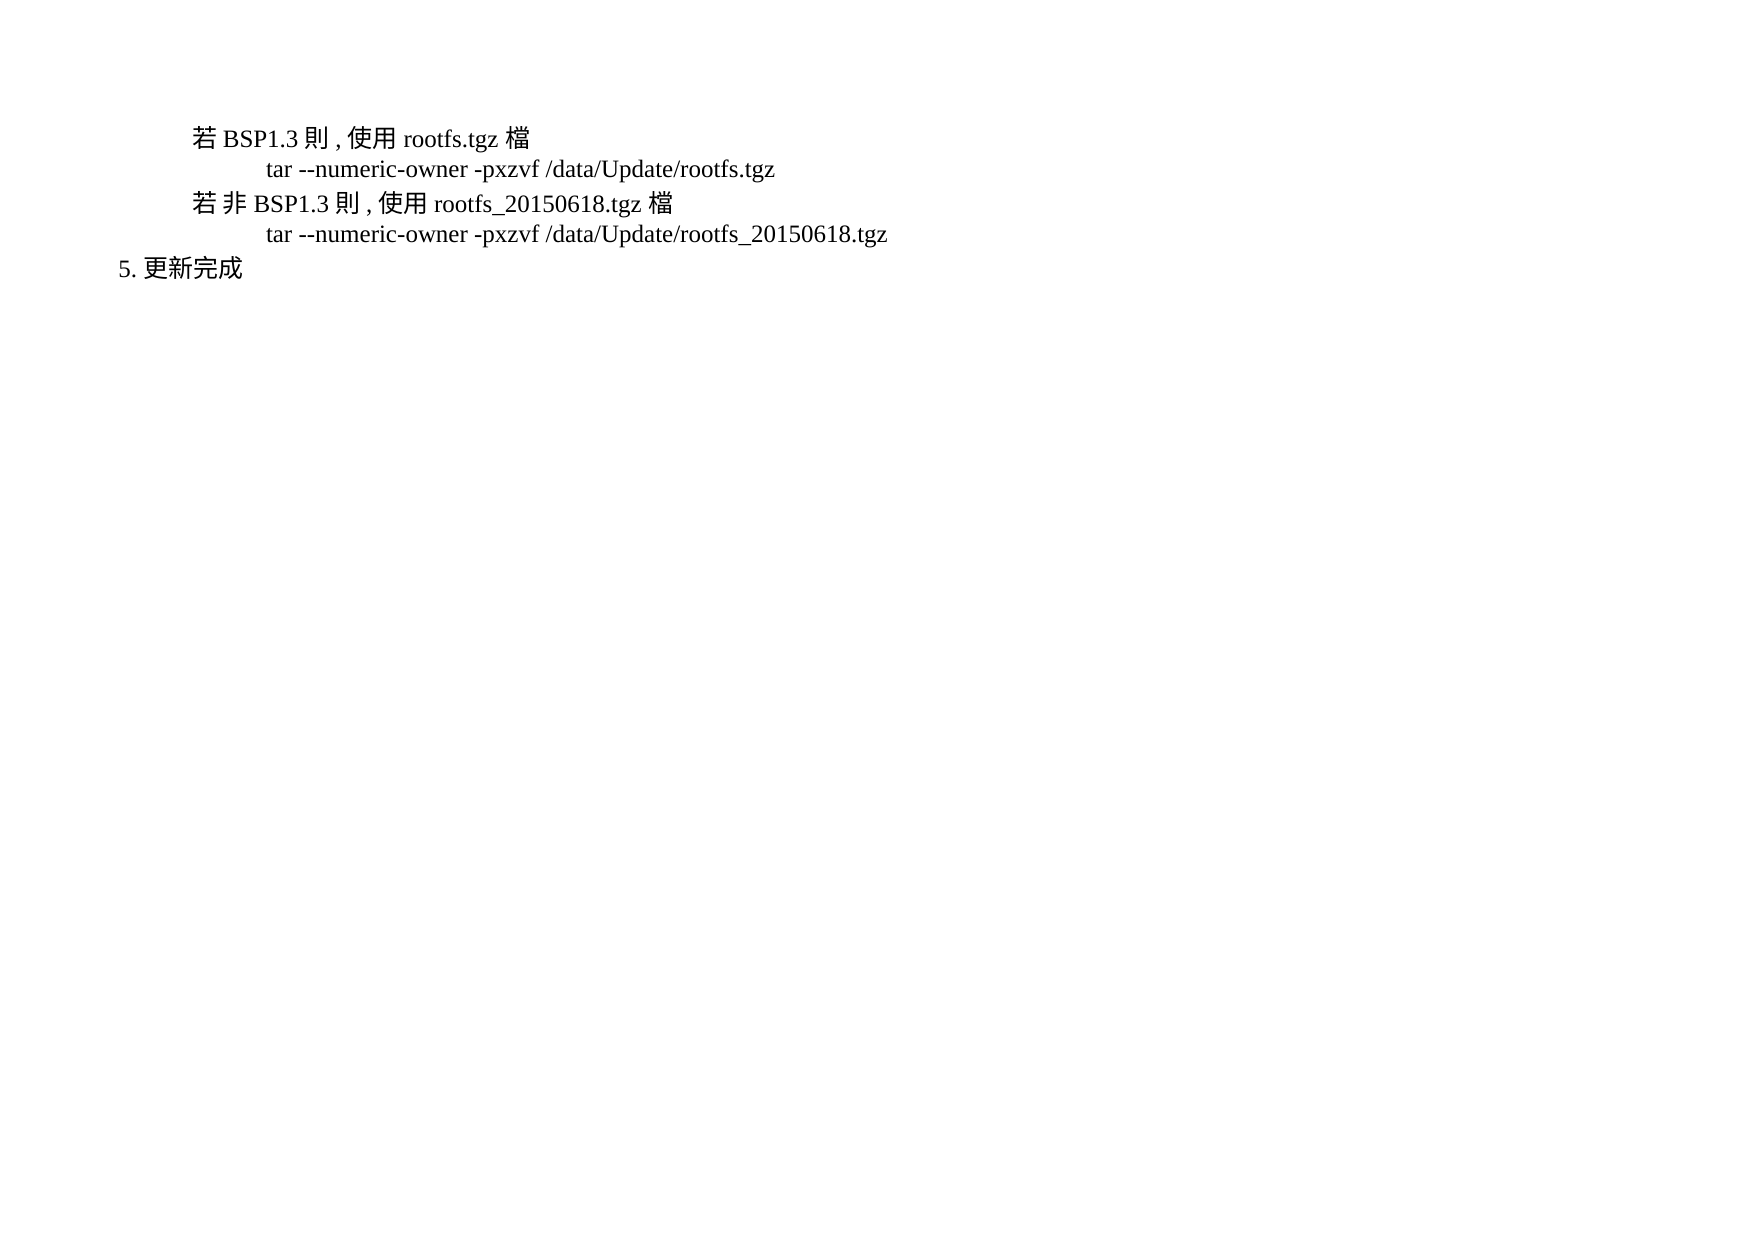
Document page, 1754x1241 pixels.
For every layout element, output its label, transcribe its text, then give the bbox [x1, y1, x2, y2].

text tar --numeric-owner -pxzvf /data/Update/rootfs_20150618.tgz [118, 219, 1636, 248]
text 若 非 BSP1.3 則 , 使用 rootfs_20150618.tgz 檔 [118, 183, 1636, 219]
text 5. 更新完成 [118, 248, 1636, 284]
text 若 BSP1.3 則 , 使用 rootfs.tgz 檔 [118, 118, 1636, 154]
text tar --numeric-owner -pxzvf /data/Update/rootfs.tgz [118, 154, 1636, 183]
